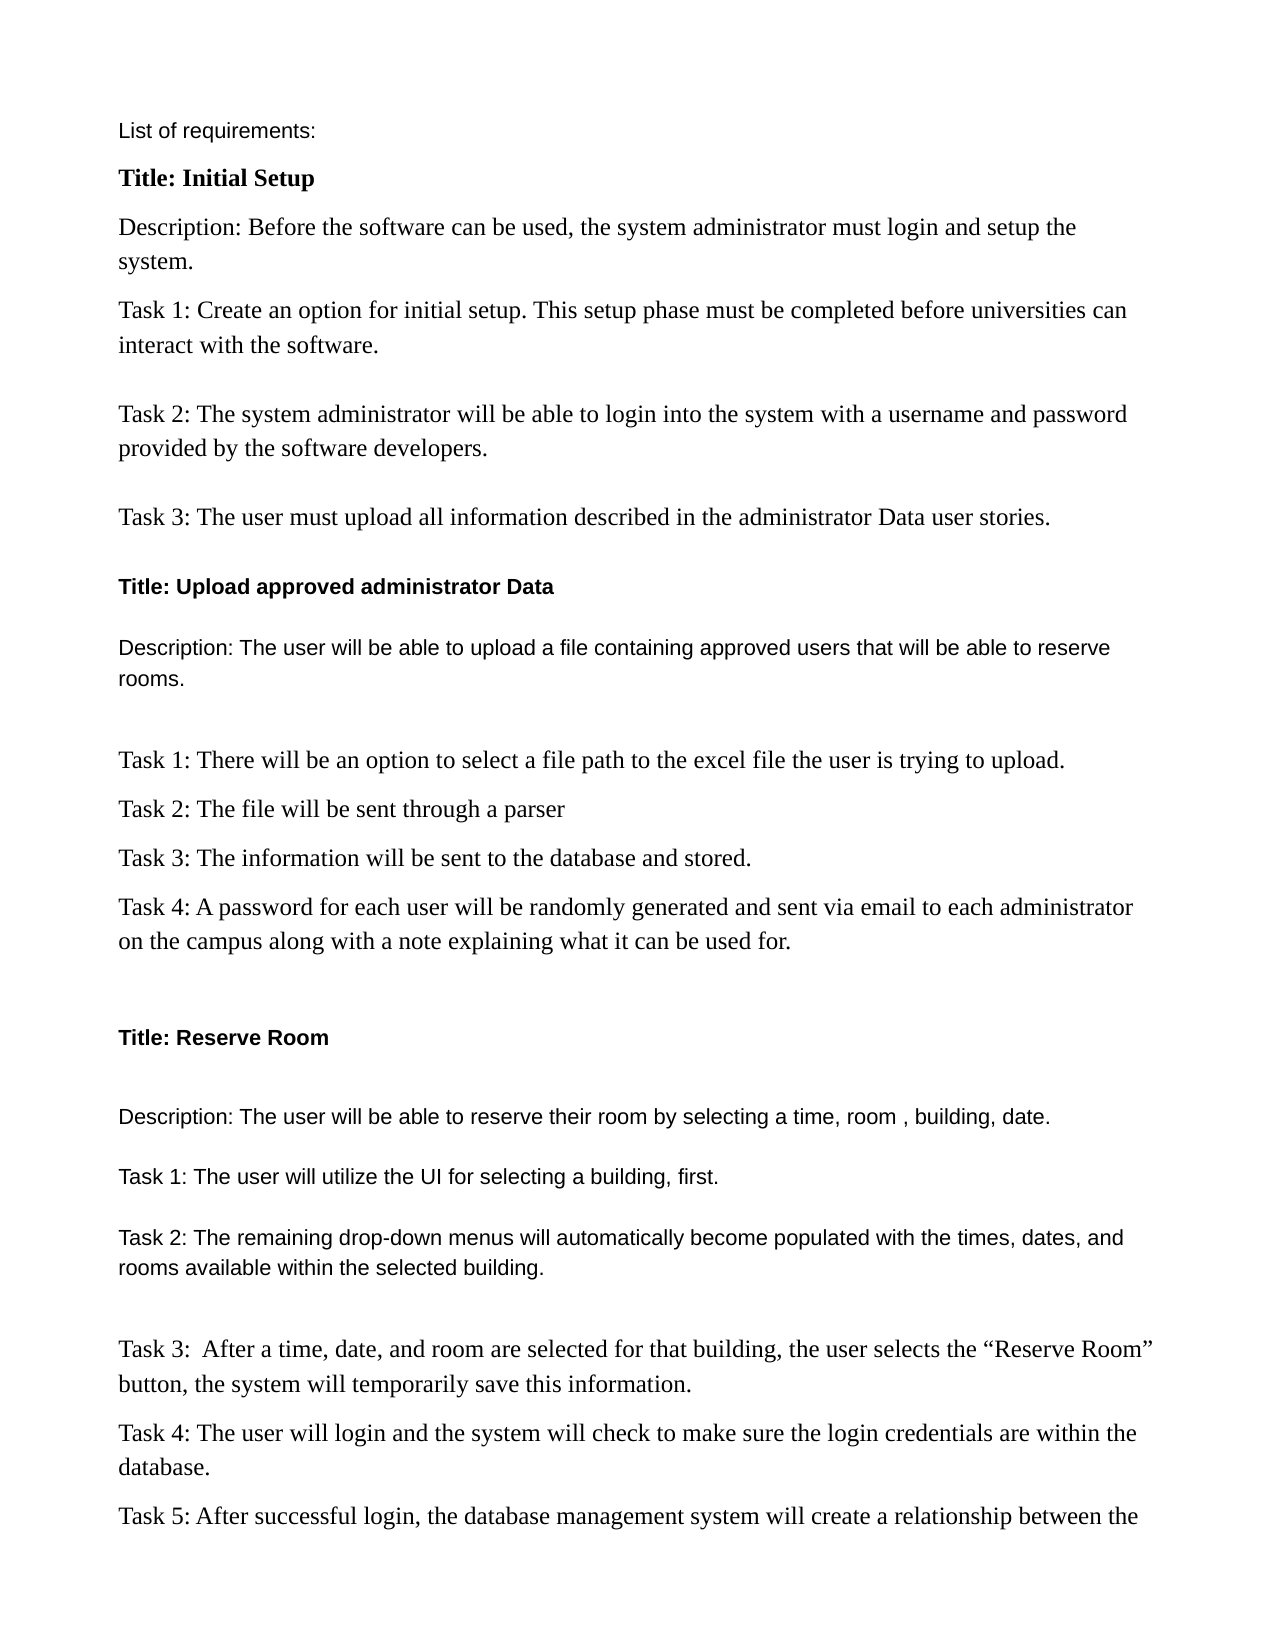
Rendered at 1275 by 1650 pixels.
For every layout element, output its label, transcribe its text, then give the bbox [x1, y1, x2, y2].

text Task 2: The system administrator will be able to login into the system with a username and password provided by the software developers. [118, 399, 1157, 462]
text Title: Upload approved administrator Data Description: The user will be able to upload a file containing approved users that will be able to reserve rooms. [118, 571, 1157, 691]
text Task 1: There will be an option to select a file path to the excel file the user is trying to upload. [118, 745, 1157, 773]
text List of requirements: [118, 118, 1157, 143]
text Task 2: The remaining drop-down menus will automatically become populated with the times, dates, and rooms available within the selected building. [118, 1225, 1157, 1280]
text Task 3: The information will be sent to the database and stored. [118, 843, 1157, 872]
text Task 1: The user will utilize the UI for selecting a building, first. [118, 1164, 1157, 1189]
text Task 4: A password for each user will be randomly generated and sent via email to each administrator on the campus along with a note explaining what it can be used for. [118, 892, 1157, 955]
text Title: Reserve Room [118, 1024, 1157, 1050]
text Task 3: The user must upload all information described in the administrator Data user stories. [118, 502, 1157, 531]
text Title: Initial Setup [118, 163, 1157, 192]
text Task 3: After a time, date, and room are selected for that building, the user selects the “Reserve Room” button, the system will temporarily save this information. [118, 1334, 1157, 1397]
text Task 1: Create an option for initial setup. This setup phase must be completed before universities can interact with the software. [118, 296, 1157, 359]
text Task 4: The user will login and the system will check to make sure the login credentials are within the database. [118, 1418, 1157, 1481]
text Description: The user will be able to reserve their room by selecting a time, room , building, date. [118, 1104, 1157, 1129]
text Task 2: The file will be sent through a parser [118, 794, 1157, 823]
text Task 5: After successful login, the database management system will create a relationship between the [118, 1501, 1157, 1530]
text Description: Before the software can be used, the system administrator must login and setup the system. [118, 212, 1157, 275]
